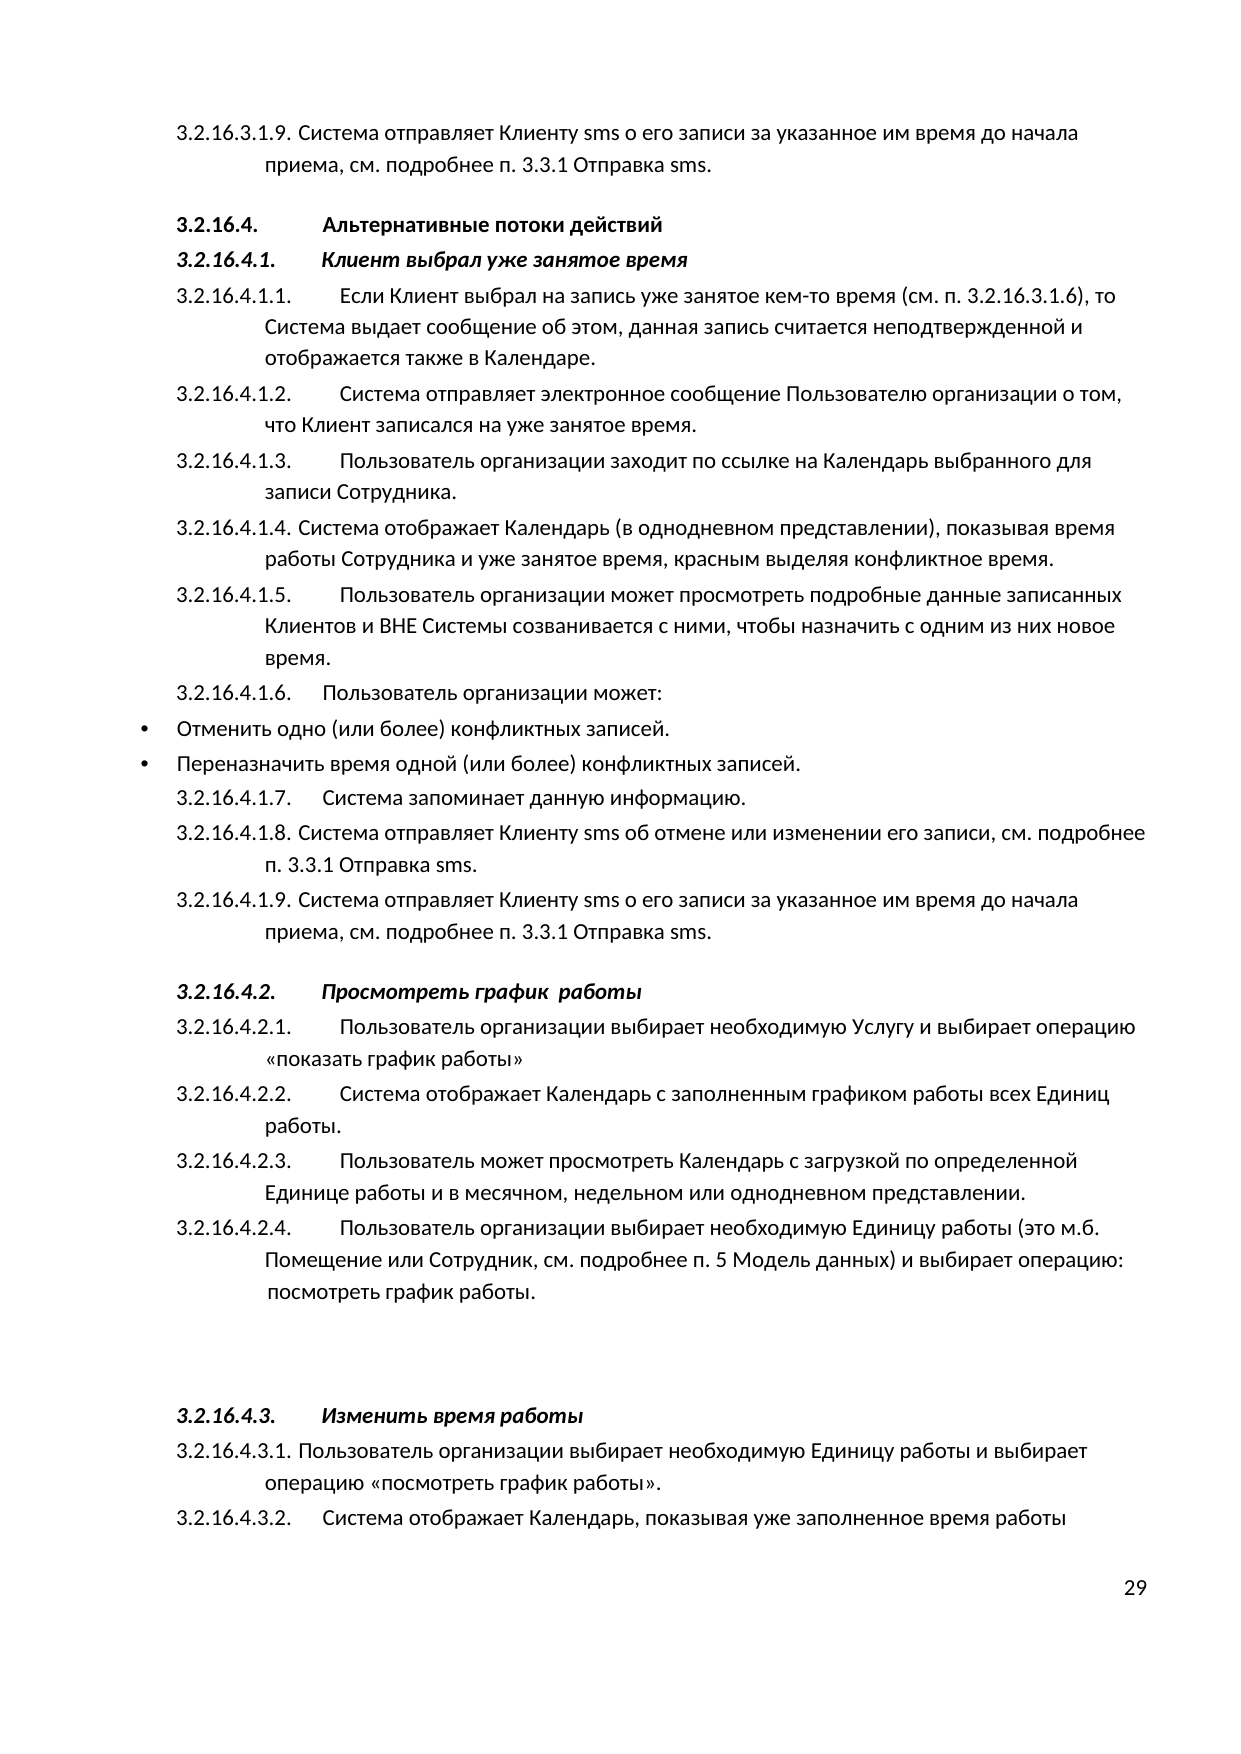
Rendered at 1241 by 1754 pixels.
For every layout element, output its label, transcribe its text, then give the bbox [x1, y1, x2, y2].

subtitle 3.2.16.4.2. Просмотреть график работы [176, 977, 1152, 1005]
text 3.2.16.4.2.3. Пользователь может просмотреть Календарь с загрузкой по определенной Единице работы и в месячном, недельном или однодневном представлении. [176, 1146, 1152, 1206]
text 3.2.16.4.1.3. Пользователь организации заходит по ссылке на Календарь выбранного для записи Сотрудника. [176, 446, 1152, 505]
list Отменить одно (или более) конфликтных записей. [140, 714, 1152, 742]
text 3.2.16.4.1.2. Система отправляет электронное сообщение Пользователю организации о том, что Клиент записался на уже занятое время. [176, 379, 1152, 438]
text 3.2.16.4.1.4. Система отображает Календарь (в однодневном представлении), показывая время работы Сотрудника и уже занятое время, красным выделяя конфликтное время. [176, 513, 1152, 572]
subtitle 3.2.16.4.1. Клиент выбрал уже занятое время [176, 245, 1152, 273]
subtitle 3.2.16.4.3. Изменить время работы [176, 1401, 1152, 1429]
text 3.2.16.3.1.9. Система отправляет Клиенту sms о его записи за указанное им время до начала приема, см. подробнее п. 3.3.1 Отправка sms. [176, 118, 1152, 178]
text 3.2.16.4.1.5. Пользователь организации может просмотреть подробные данные записанных Клиентов и ВНЕ Системы созванивается с ними, чтобы назначить с одним из них новое время. [176, 580, 1152, 671]
text 3.2.16.4.3.1. Пользователь организации выбирает необходимую Единицу работы и выбирает операцию «посмотреть график работы». [176, 1436, 1152, 1496]
text 3.2.16.4.1.6. Пользователь организации может: [176, 678, 1152, 706]
subtitle 3.2.16.4. Альтернативные потоки действий [176, 210, 1152, 238]
text посмотреть график работы. [267, 1277, 1152, 1305]
text 3.2.16.4.3.2. Система отображает Календарь, показывая уже заполненное время работы [176, 1503, 1152, 1531]
text 3.2.16.4.1.8. Система отправляет Клиенту sms об отмене или изменении его записи, см. подробнее п. 3.3.1 Отправка sms. [176, 818, 1152, 878]
text 3.2.16.4.2.1. Пользователь организации выбирает необходимую Услугу и выбирает операцию «показать график работы» [176, 1012, 1152, 1072]
text 3.2.16.4.1.1. Если Клиент выбрал на запись уже занятое кем-то время (см. п. 3.2.16.3.1.6), то Система выдает сообщение об этом, данная запись считается неподтвержденной и отображается также в Календаре. [176, 281, 1152, 371]
text 3.2.16.4.2.4. Пользователь организации выбирает необходимую Единицу работы (это м.б. Помещение или Сотрудник, см. подробнее п. 5 Модель данных) и выбирает операцию: [176, 1213, 1152, 1273]
list Переназначить время одной (или более) конфликтных записей. [140, 749, 1152, 778]
text 3.2.16.4.2.2. Система отображает Календарь с заполненным графиком работы всех Единиц работы. [176, 1079, 1152, 1139]
text 3.2.16.4.1.9. Система отправляет Клиенту sms о его записи за указанное им время до начала приема, см. подробнее п. 3.3.1 Отправка sms. [176, 885, 1152, 945]
text 3.2.16.4.1.7. Система запоминает данную информацию. [176, 783, 1152, 811]
